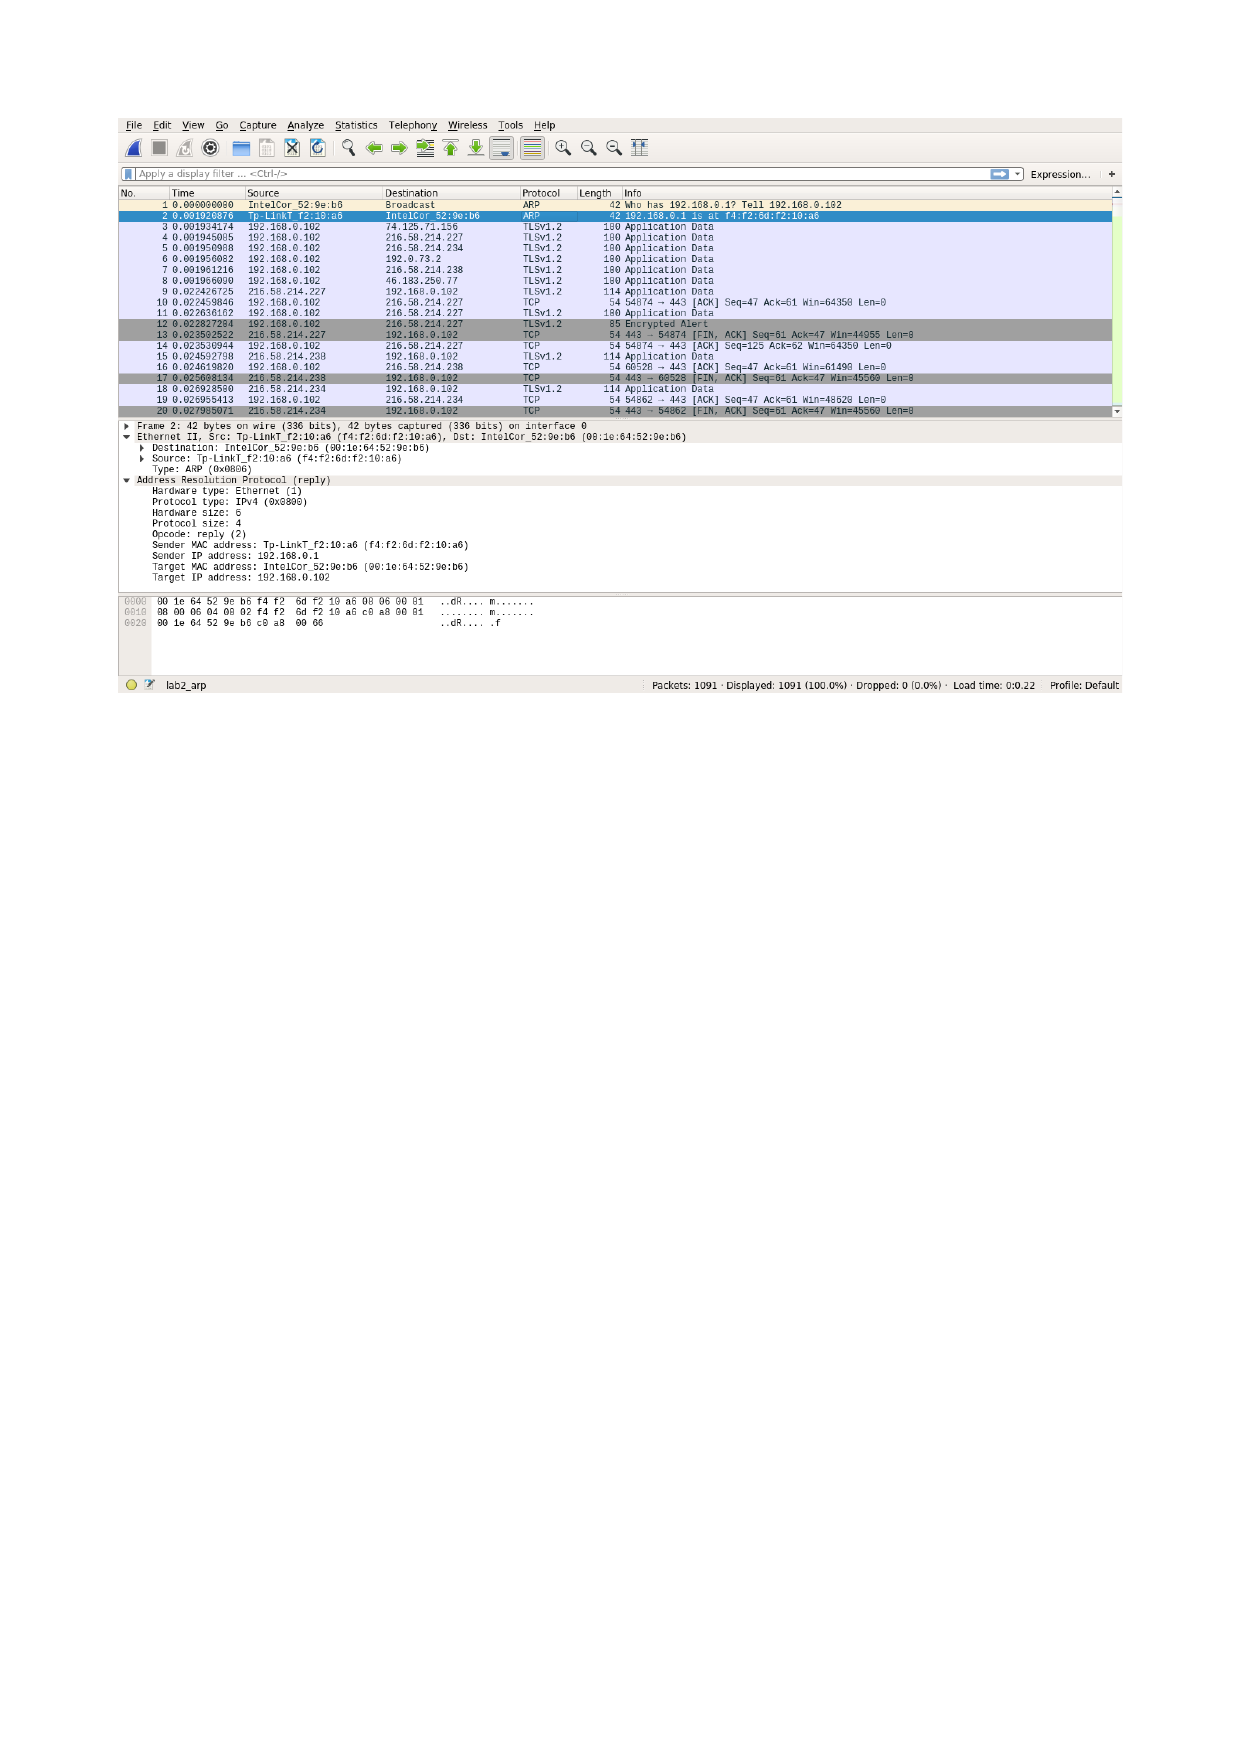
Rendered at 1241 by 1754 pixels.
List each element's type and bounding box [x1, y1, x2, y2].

picture [118, 118, 1123, 693]
